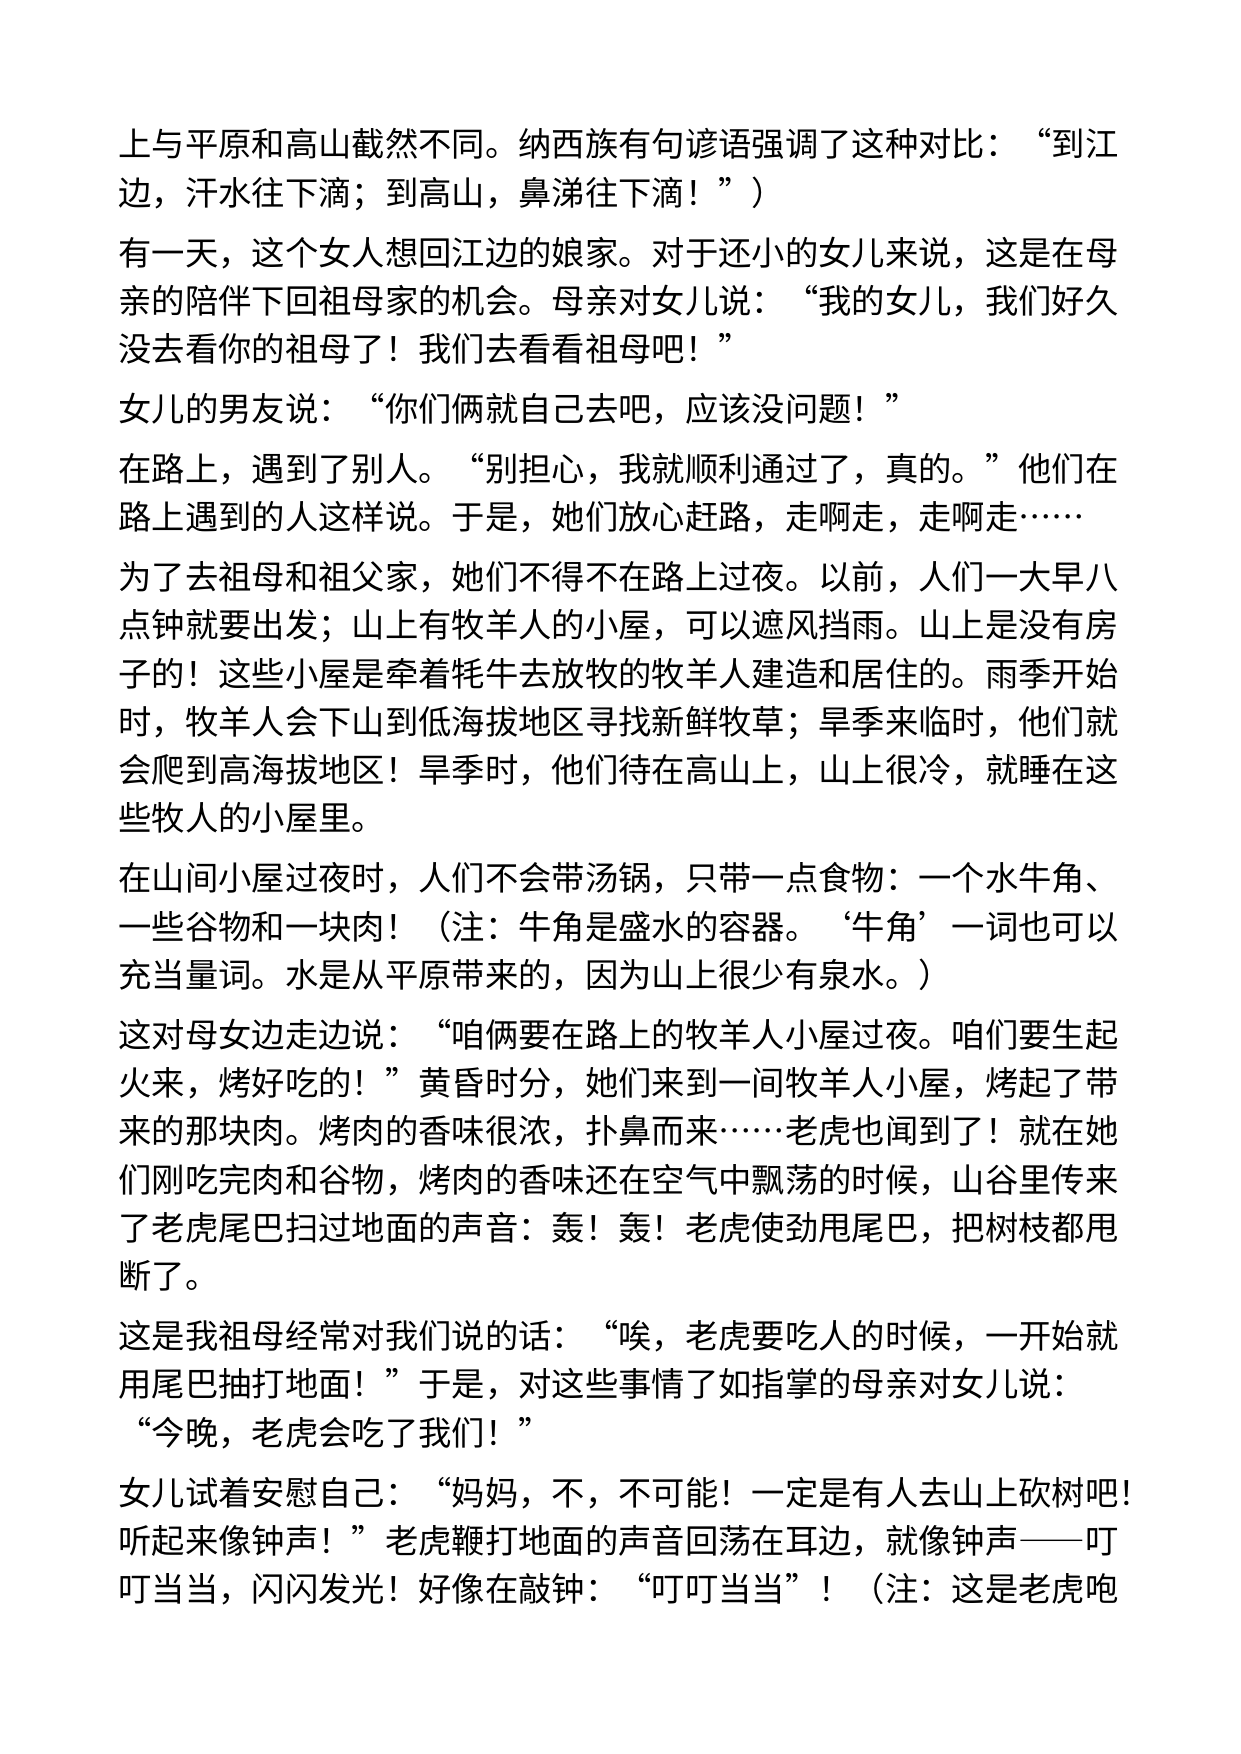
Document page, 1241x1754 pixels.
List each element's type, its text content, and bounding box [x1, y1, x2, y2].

text 有一天，这个女人想回江边的娘家。对于还小的女儿来说，这是在母亲的陪伴下回祖母家的机会。母亲对女儿说：“我的女儿，我们好久没去看你的祖母了！我们去看看祖母吧！” [118, 226, 1122, 371]
text 上与平原和高山截然不同。纳西族有句谚语强调了这种对比：“到江边，汗水往下滴；到高山，鼻涕往下滴！”） [118, 118, 1122, 214]
text 这对母女边走边说：“咱俩要在路上的牧羊人小屋过夜。咱们要生起火来，烤好吃的！”黄昏时分，她们来到一间牧羊人小屋，烤起了带来的那块肉。烤肉的香味很浓，扑鼻而来……老虎也闻到了！就在她们刚吃完肉和谷物，烤肉的香味还在空气中飘荡的时候，山谷里传来了老虎尾巴扫过地面的声音：轰！轰！老虎使劲甩尾巴，把树枝都甩断了。 [118, 1009, 1122, 1298]
text 在路上，遇到了别人。“别担心，我就顺利通过了，真的。”他们在路上遇到的人这样说。于是，她们放心赶路，走啊走，走啊走…… [118, 443, 1122, 539]
text 这是我祖母经常对我们说的话：“唉，老虎要吃人的时候，一开始就用尾巴抽打地面！”于是，对这些事情了如指掌的母亲对女儿说：“今晚，老虎会吃了我们！” [118, 1310, 1122, 1454]
text 女儿试着安慰自己：“妈妈，不，不可能！一定是有人去山上砍树吧！听起来像钟声！”老虎鞭打地面的声音回荡在耳边，就像钟声——叮叮当当，闪闪发光！好像在敲钟：“叮叮当当”！（注：这是老虎咆哮时发出的声音，叙述者将其比作高亢的钟声。对叙述者来说，老虎是个很遥远的现实，除了在电视上，她从未见过老虎。她是根据从口述传统中学到的知识来描述老虎的吼叫声。） [118, 1466, 1122, 1611]
text 在山间小屋过夜时，人们不会带汤锅，只带一点食物：一个水牛角、一些谷物和一块肉！（注：牛角是盛水的容器。‘牛角’一词也可以充当量词。水是从平原带来的，因为山上很少有泉水。） [118, 852, 1122, 997]
text 女儿的男友说：“你们俩就自己去吧，应该没问题！” [118, 383, 1122, 431]
text 为了去祖母和祖父家，她们不得不在路上过夜。以前，人们一大早八点钟就要出发；山上有牧羊人的小屋，可以遮风挡雨。山上是没有房子的！这些小屋是牵着牦牛去放牧的牧羊人建造和居住的。雨季开始时，牧羊人会下山到低海拔地区寻找新鲜牧草；旱季来临时，他们就会爬到高海拔地区！旱季时，他们待在高山上，山上很冷，就睡在这些牧人的小屋里。 [118, 551, 1122, 840]
